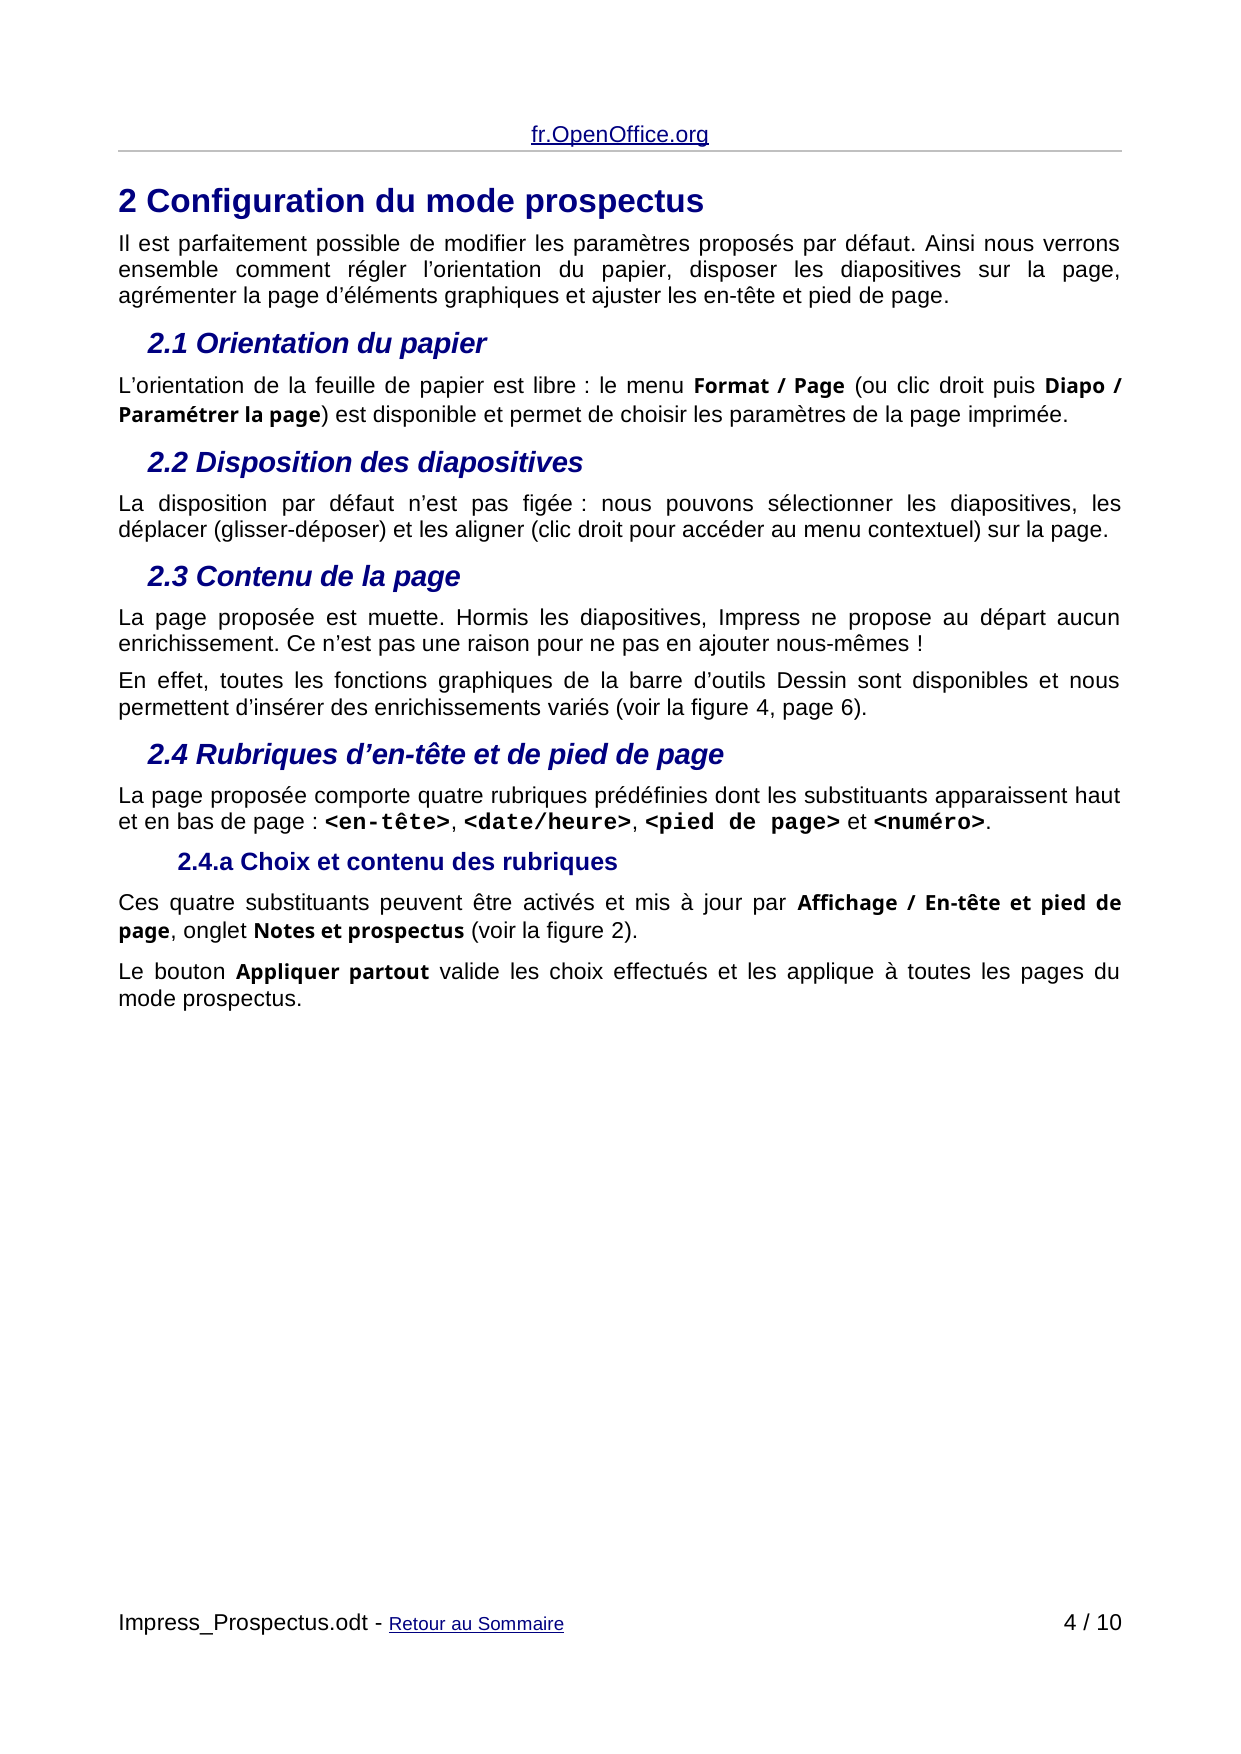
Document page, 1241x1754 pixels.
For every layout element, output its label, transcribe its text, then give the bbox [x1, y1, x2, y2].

subtitle Contenu de la page [148, 560, 1122, 592]
text La disposition par défaut n’est pas figée : nous pouvons sélectionner les diapositives, les déplacer (glisser-déposer) et les aligner (clic droit pour accéder au menu contextuel) sur la page. [118, 490, 1122, 542]
text Le bouton Appliquer partout valide les choix effectués et les applique à toutes les pages du mode prospectus. [118, 957, 1122, 1011]
text Il est parfaitement possible de modifier les paramètres proposés par défaut. Ainsi nous verrons ensemble comment régler l’orientation du papier, disposer les diapositives sur la page, agrémenter la page d’éléments graphiques et ajuster les en-tête et pied de page. [118, 231, 1122, 309]
subtitle Orientation du papier [148, 327, 1122, 359]
subtitle Choix et contenu des rubriques [177, 848, 1122, 876]
subtitle Configuration du mode prospectus [118, 182, 1122, 219]
subtitle Rubriques d’en-tête et de pied de page [148, 738, 1122, 770]
text L’orientation de la feuille de papier est libre : le menu Format / Page (ou clic droit puis Diapo / Paramétrer la page) est disponible et permet de choisir les paramètres de la page imprimée. [118, 371, 1122, 428]
text La page proposée comporte quatre rubriques prédéfinies dont les substituants apparaissent haut et en bas de page : <en-tête>, <date/heure>, <pied de page> et <numéro>. [118, 782, 1122, 836]
text La page proposée est muette. Hormis les diapositives, Impress ne propose au départ aucun enrichissement. Ce n’est pas une raison pour ne pas en ajouter nous-mêmes ! [118, 604, 1122, 656]
subtitle Disposition des diapositives [148, 446, 1122, 478]
text Ces quatre substituants peuvent être activés et mis à jour par Affichage / En-tête et pied de page, onglet Notes et prospectus (voir la figure 2). [118, 888, 1122, 945]
text En effet, toutes les fonctions graphiques de la barre d’outils Dessin sont disponibles et nous permettent d’insérer des enrichissements variés (voir la figure 4, page 6). [118, 668, 1122, 720]
